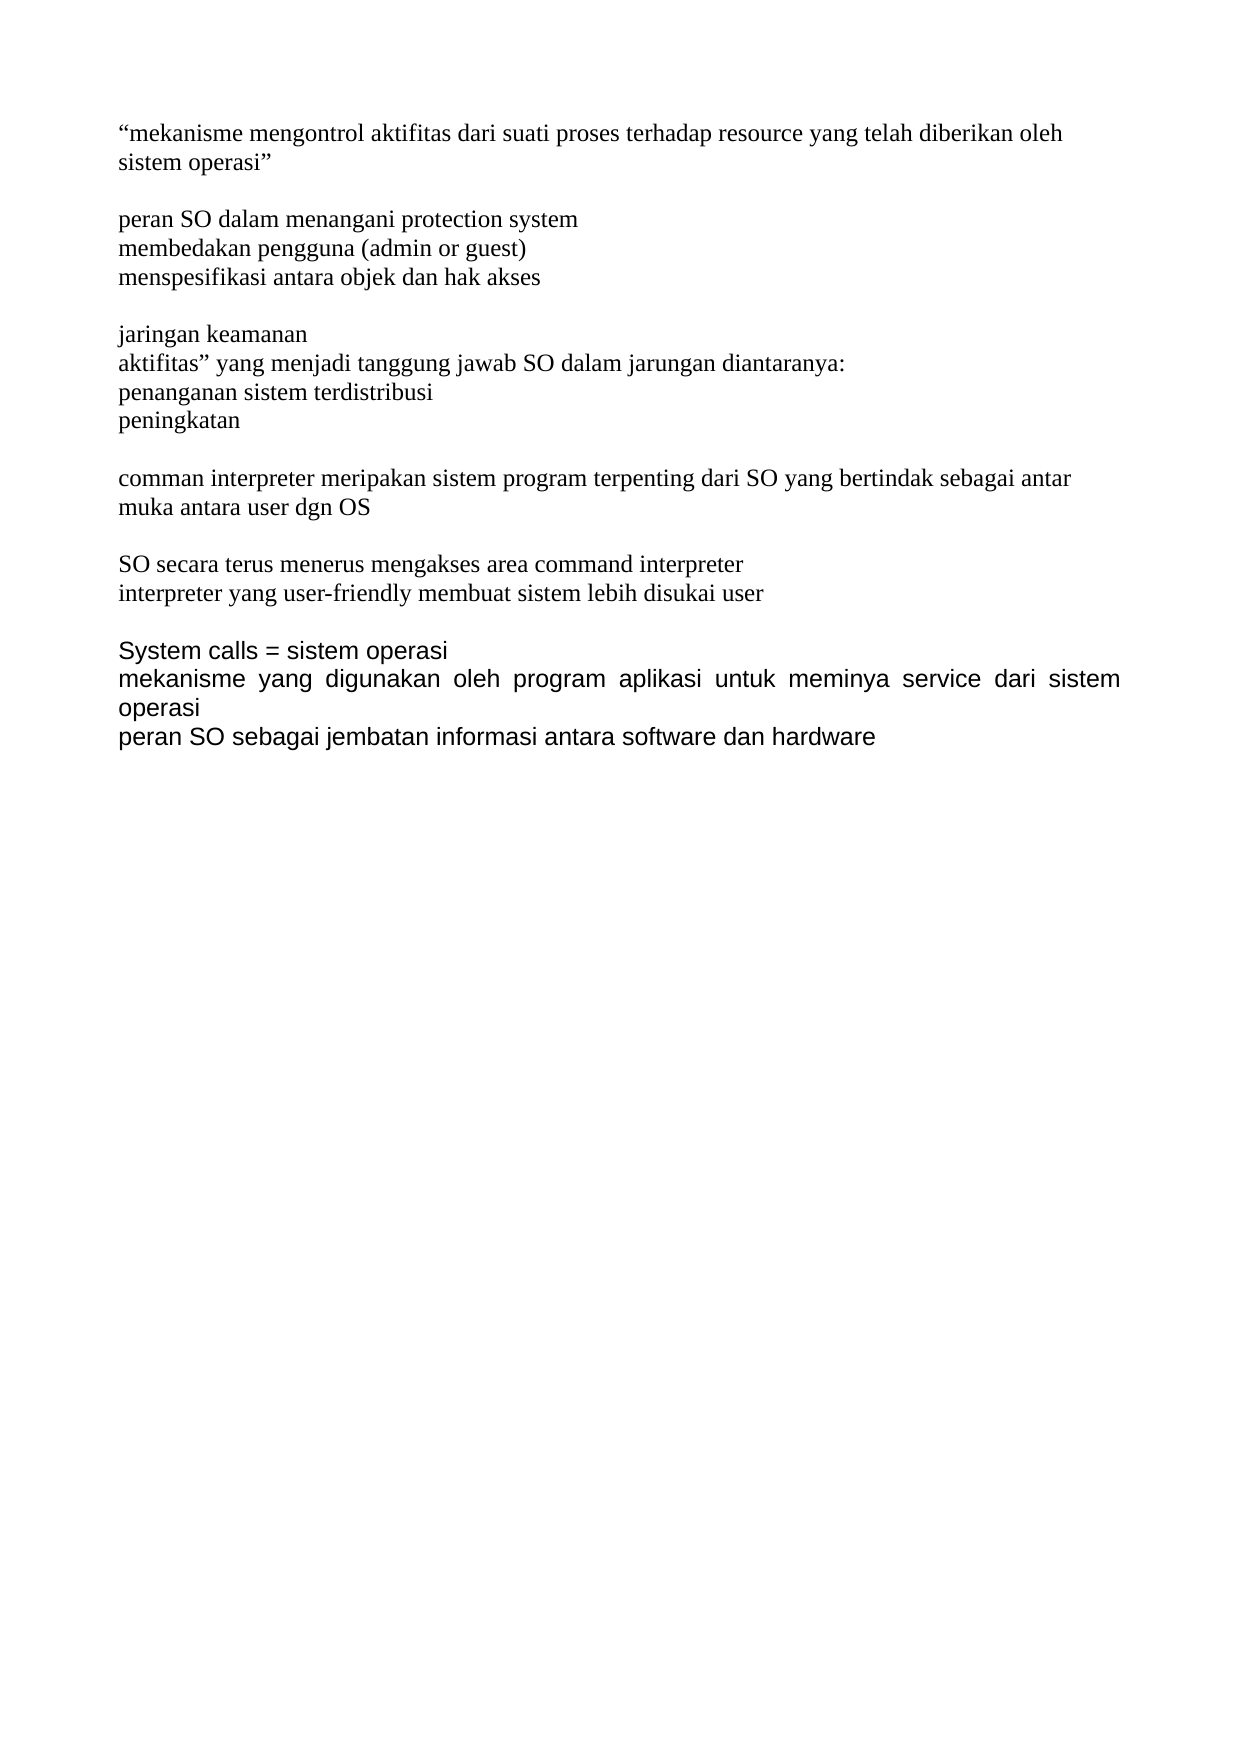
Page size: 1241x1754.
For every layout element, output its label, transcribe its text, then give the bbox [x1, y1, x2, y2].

text System calls = sistem operasi [118, 636, 1122, 664]
text jaringan keamanan [118, 319, 1122, 348]
text interpreter yang user-friendly membuat sistem lebih disukai user [118, 578, 1122, 607]
text menspesifikasi antara objek dan hak akses [118, 262, 1122, 291]
text membedakan pengguna (admin or guest) [118, 233, 1122, 262]
text penanganan sistem terdistribusi [118, 377, 1122, 406]
text comman interpreter meripakan sistem program terpenting dari SO yang bertindak sebagai antar muka antara user dgn OS [118, 463, 1122, 521]
text aktifitas” yang menjadi tanggung jawab SO dalam jarungan diantaranya: [118, 348, 1122, 377]
text SO secara terus menerus mengakses area command interpreter [118, 549, 1122, 578]
text mekanisme yang digunakan oleh program aplikasi untuk meminya service dari sistem operasi [118, 664, 1122, 722]
text peran SO dalam menangani protection system [118, 204, 1122, 233]
text peran SO sebagai jembatan informasi antara software dan hardware [118, 722, 1122, 751]
text peningkatan [118, 406, 1122, 434]
text “mekanisme mengontrol aktifitas dari suati proses terhadap resource yang telah diberikan oleh sistem operasi” [118, 118, 1122, 176]
